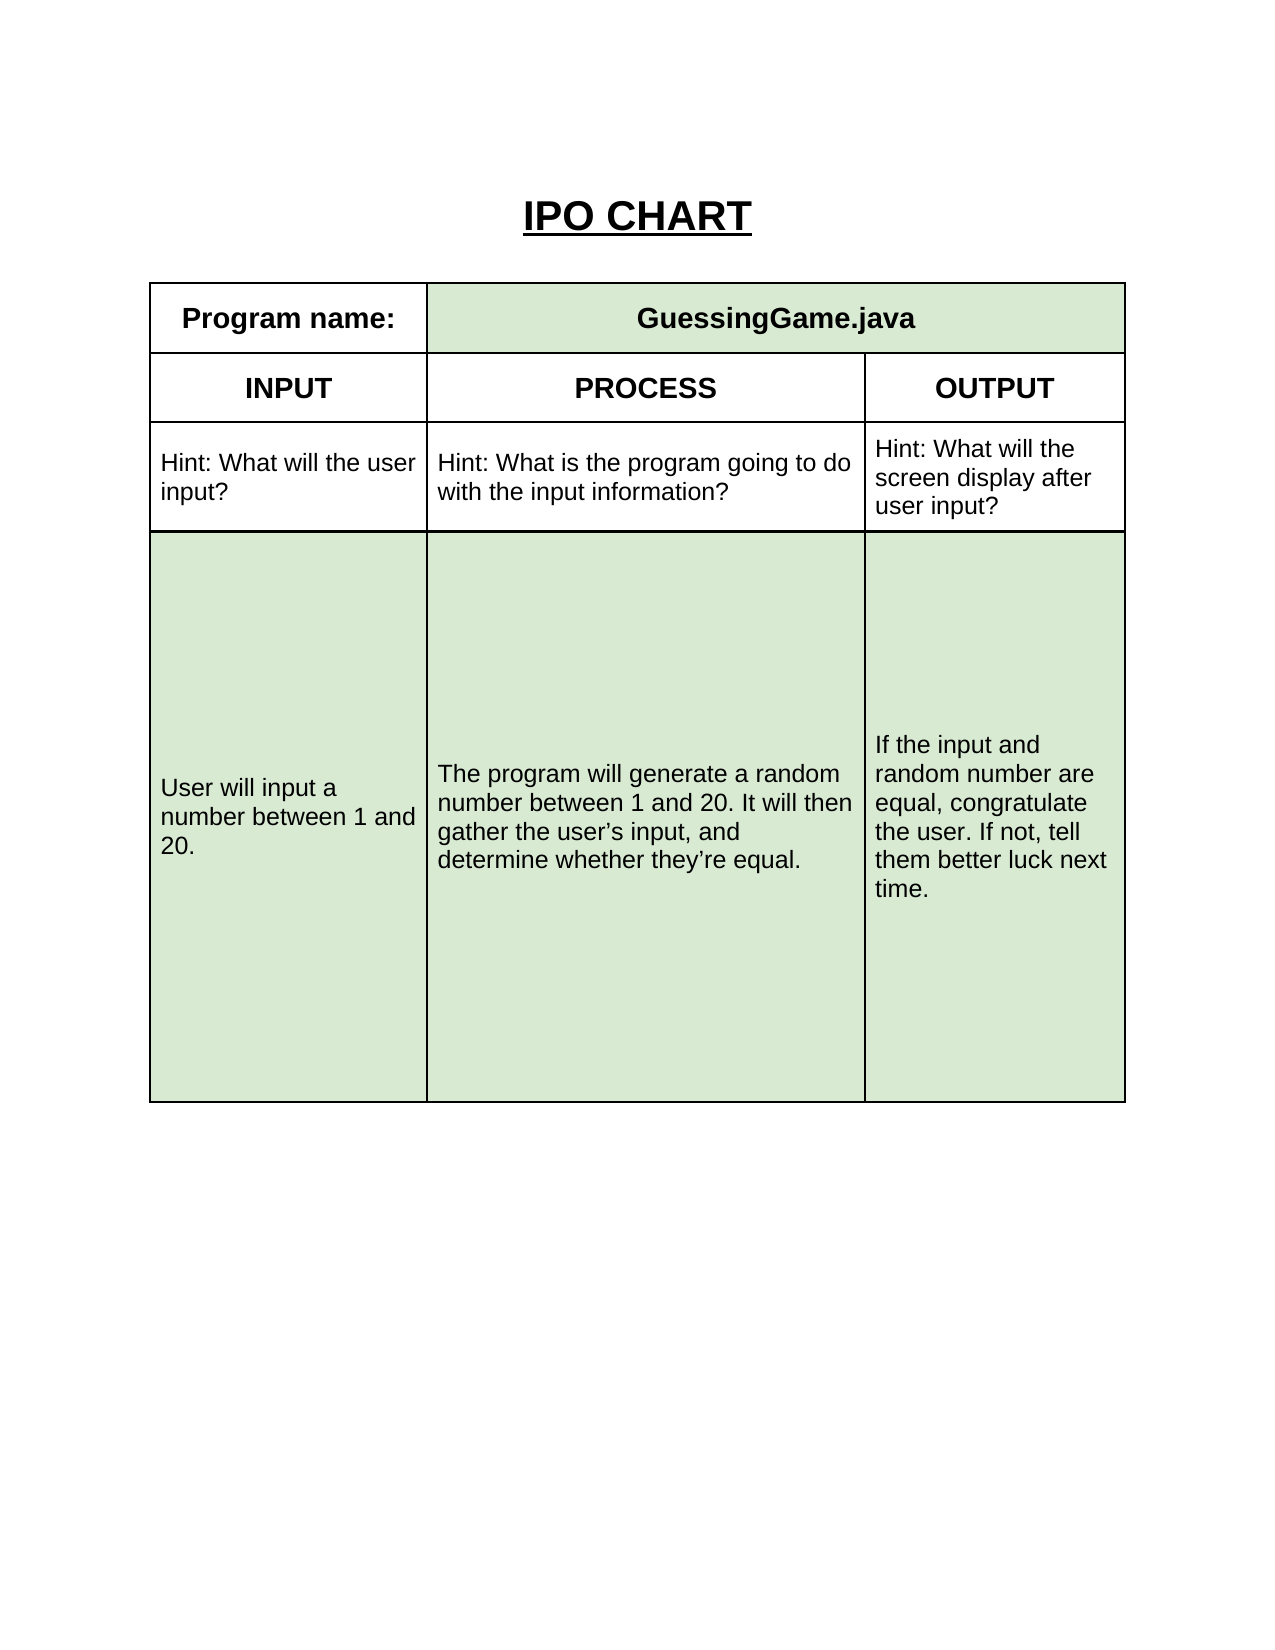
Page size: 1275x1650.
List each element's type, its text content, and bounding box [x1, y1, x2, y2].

table_cell Hint: What is the program going to do with the input information? [428, 423, 864, 530]
table_header GuessingGame.java [428, 284, 1124, 352]
table_cell User will input a number between 1 and 20. [151, 533, 426, 1101]
table_cell Hint: What will the screen display after user input? [866, 423, 1124, 530]
table_header Program name: [151, 284, 426, 352]
table_cell INPUT [151, 354, 426, 421]
table_cell OUTPUT [866, 354, 1124, 421]
table_cell If the input and random number are equal, congratulate the user. If not, tell them better luck next time. [866, 533, 1124, 1101]
table_cell PROCESS [428, 354, 864, 421]
table_cell Hint: What will the user input? [151, 423, 426, 530]
subtitle IPO CHART [150, 192, 1125, 239]
table_cell The program will generate a random number between 1 and 20. It will then gather the user’s input, and determine whether they’re equal. [428, 533, 864, 1101]
